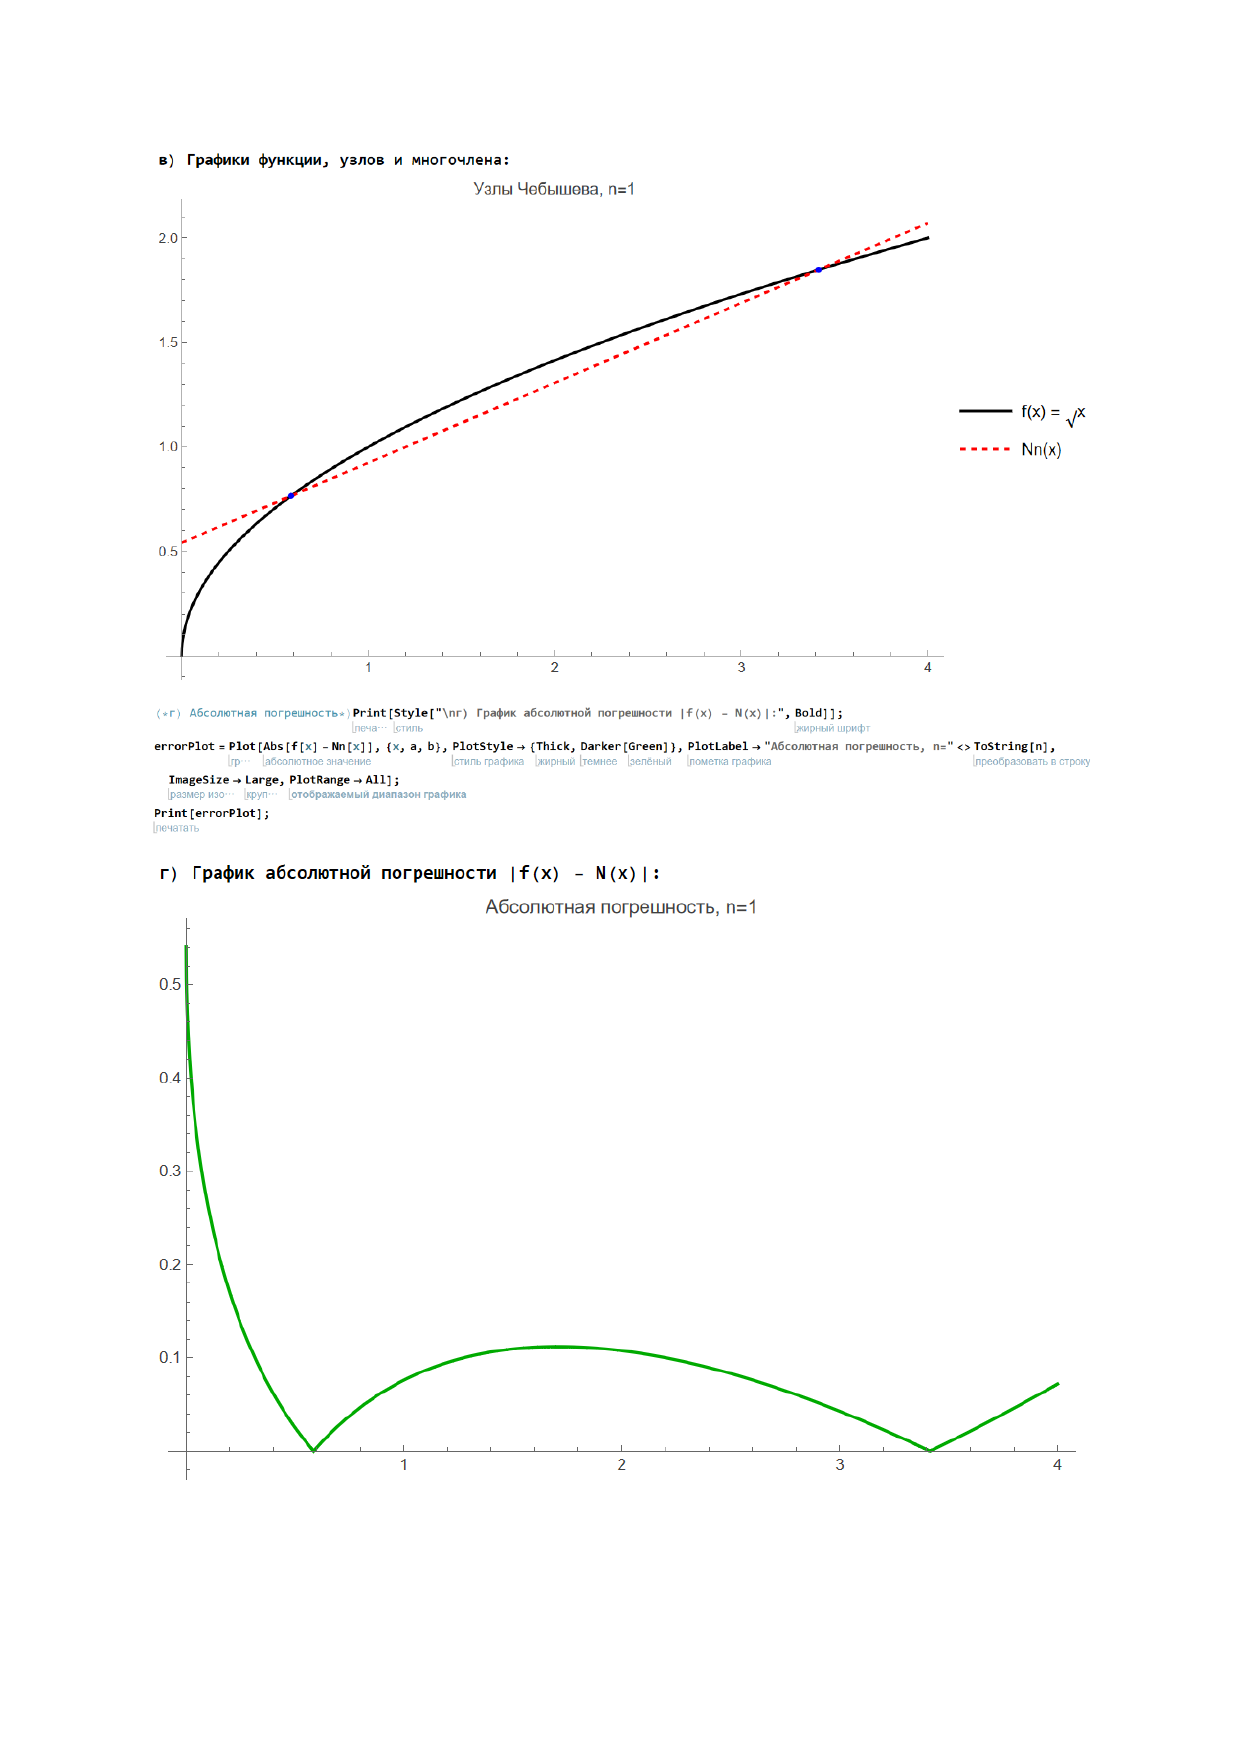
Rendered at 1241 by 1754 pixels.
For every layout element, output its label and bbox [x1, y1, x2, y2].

picture [150, 860, 1091, 1483]
picture [150, 150, 1091, 684]
picture [150, 705, 1091, 839]
